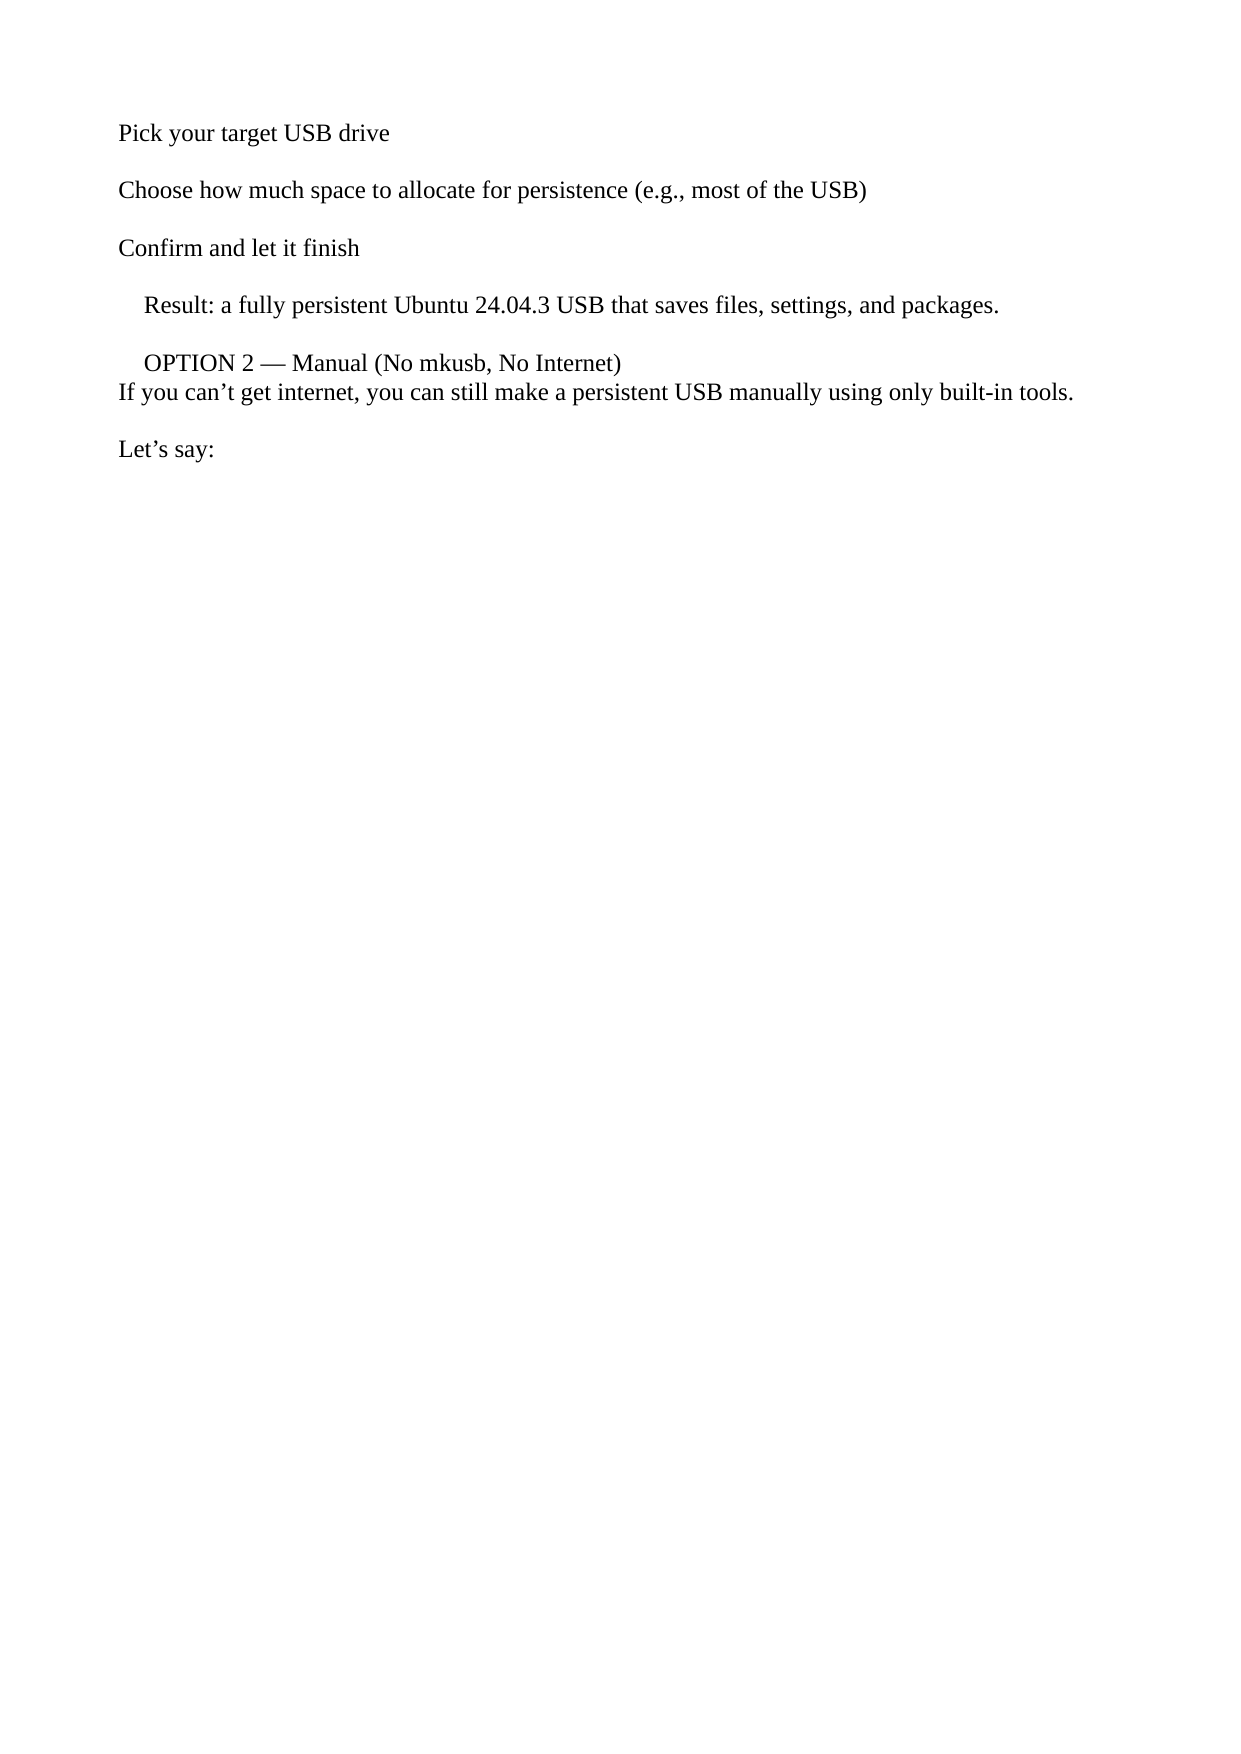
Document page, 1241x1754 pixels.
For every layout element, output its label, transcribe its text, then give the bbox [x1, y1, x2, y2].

text Let’s say: [118, 434, 1122, 463]
text 🧩 OPTION 2 — Manual (No mkusb, No Internet) [118, 348, 1122, 377]
text Choose how much space to allocate for persistence (e.g., most of the USB) [118, 176, 1122, 204]
text Confirm and let it finish [118, 233, 1122, 262]
text ✅ Result: a fully persistent Ubuntu 24.04.3 USB that saves files, settings, and packages. [118, 291, 1122, 319]
text Pick your target USB drive [118, 118, 1122, 147]
text If you can’t get internet, you can still make a persistent USB manually using only built-in tools. [118, 377, 1122, 406]
